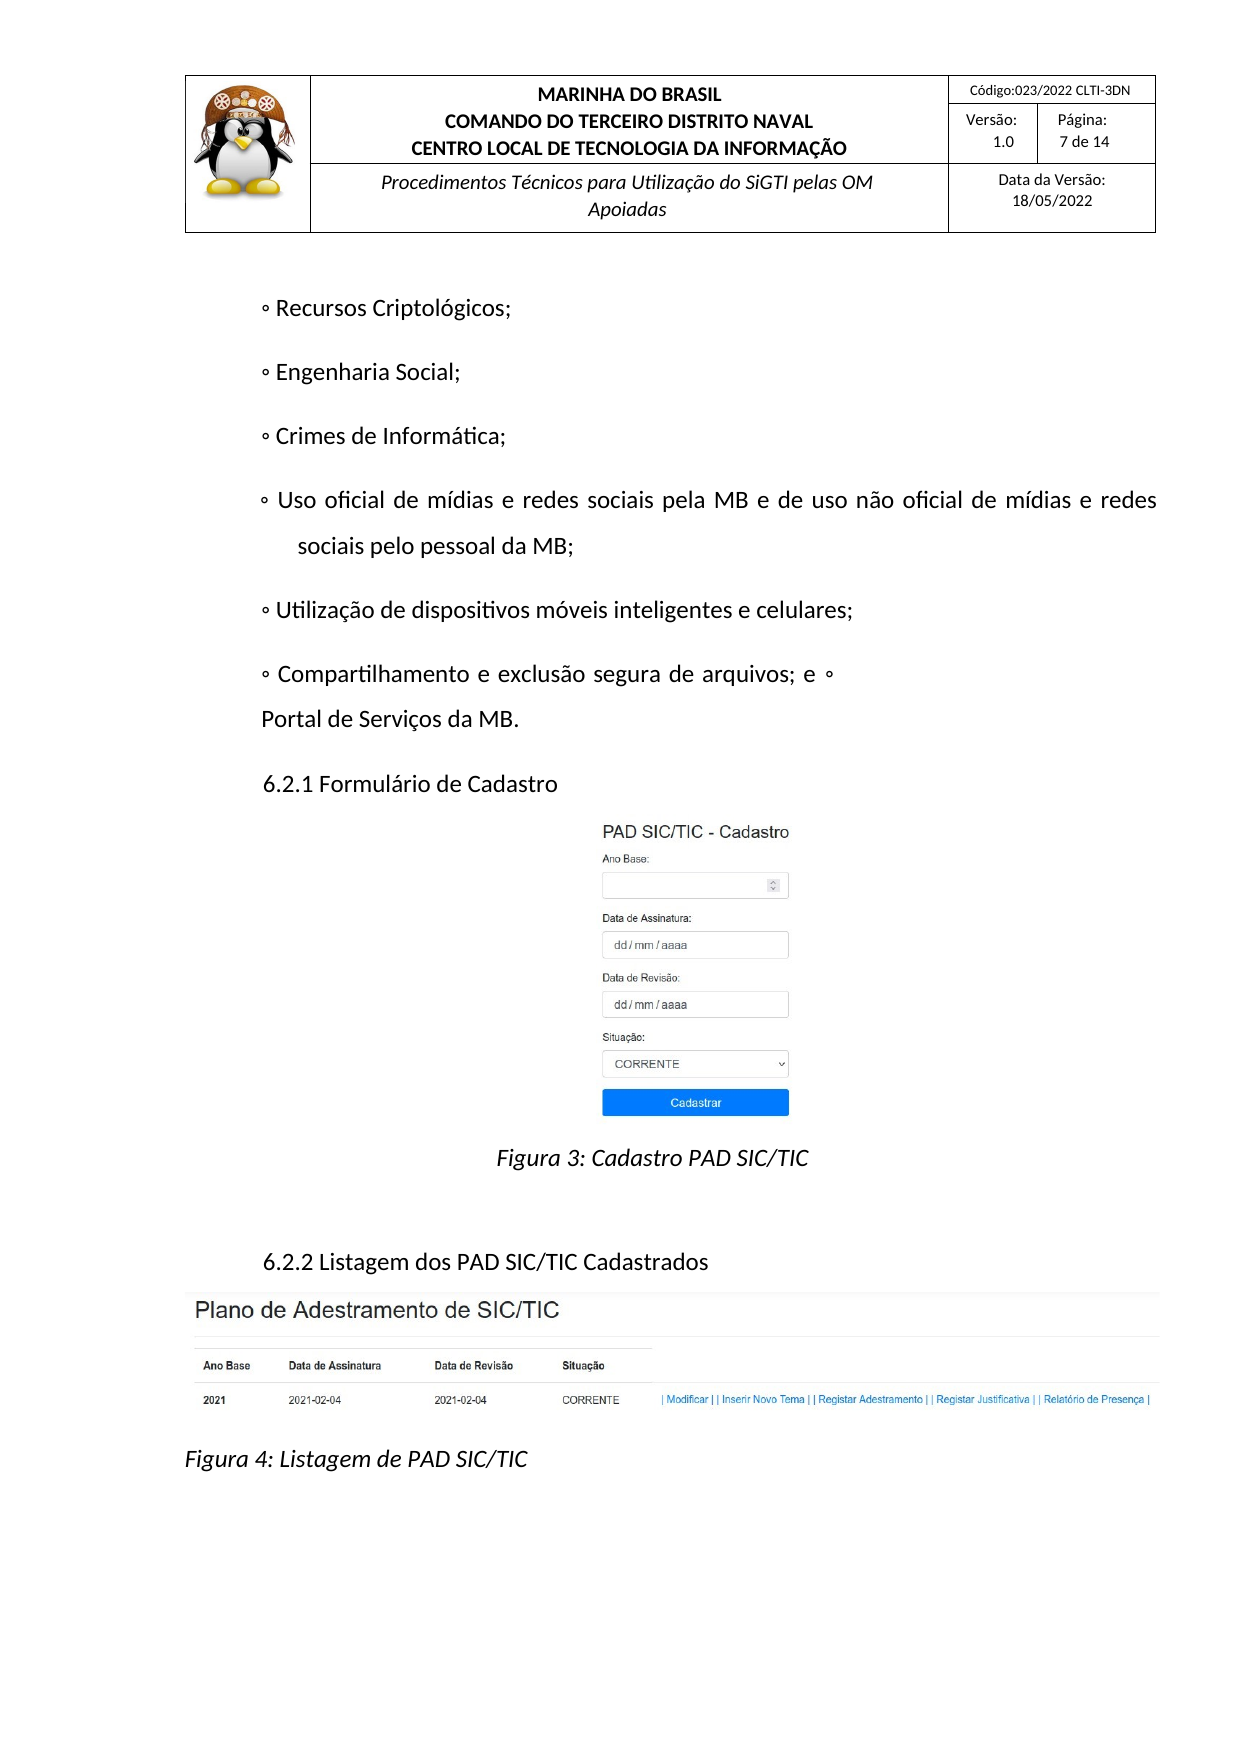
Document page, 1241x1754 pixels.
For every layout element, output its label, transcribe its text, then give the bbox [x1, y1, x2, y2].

text Figura 4: Listagem de PAD SIC/TIC [184, 1443, 1160, 1473]
text ◦ Compartilhamento e exclusão segura de arquivos; e ◦ Portal de Serviços da MB. [261, 658, 834, 734]
text ◦ Recursos Criptológicos; [261, 292, 1160, 322]
text ◦ Crimes de Informática; [261, 420, 1160, 451]
picture [596, 814, 800, 1126]
subtitle Figura 3: Cadastro PAD SIC/TIC [185, 1142, 1122, 1173]
picture [184, 1292, 1160, 1427]
picture [185, 81, 301, 203]
text ◦ Utilização de dispositivos móveis inteligentes e celulares; [261, 594, 1160, 624]
text 6.2.2 Listagem dos PAD SIC/TIC Cadastrados [263, 1246, 1160, 1277]
text ◦ Engenharia Social; [261, 356, 1160, 386]
text 6.2.1 Formulário de Cadastro [263, 768, 1160, 798]
text ◦ Uso oficial de mídias e redes sociais pela MB e de uso não oficial de mídias e redes sociais pelo pessoal da MB; [260, 484, 1160, 560]
